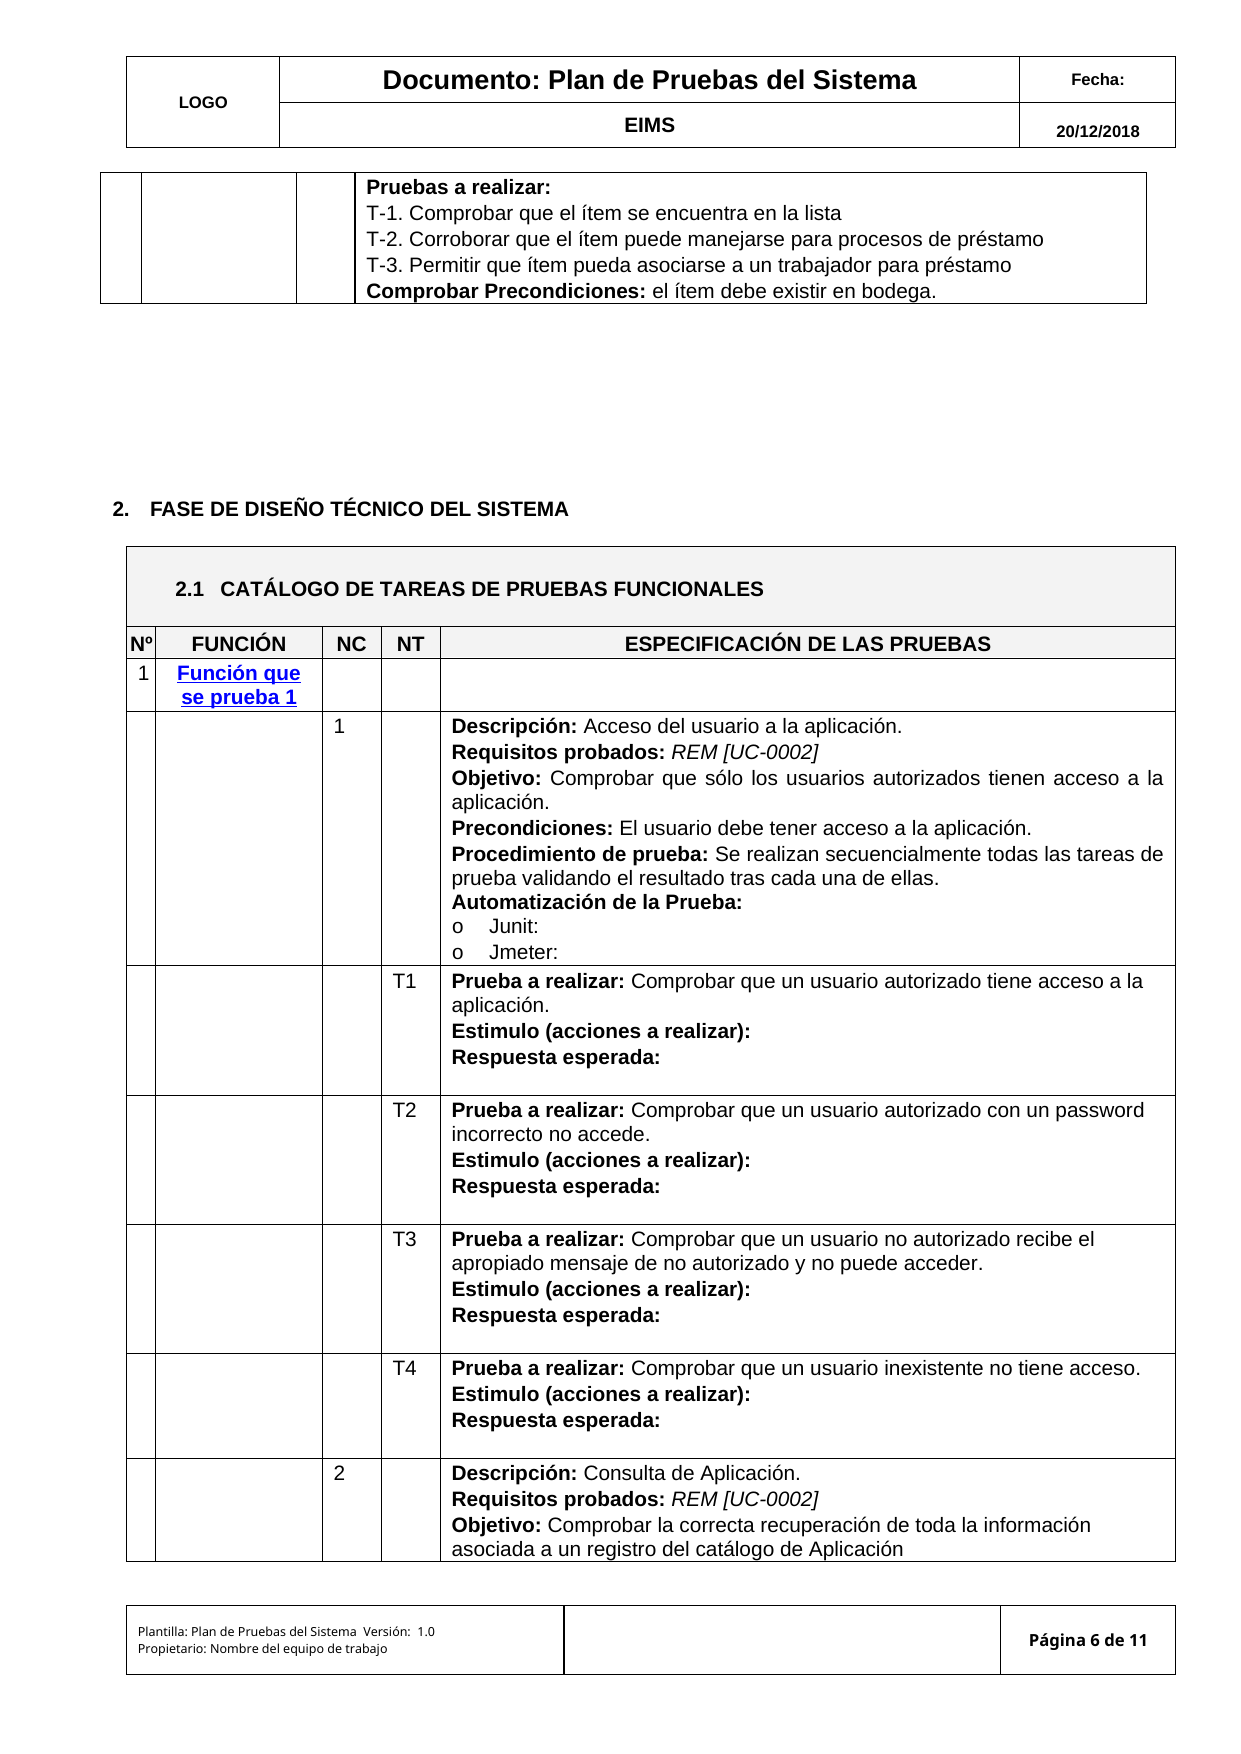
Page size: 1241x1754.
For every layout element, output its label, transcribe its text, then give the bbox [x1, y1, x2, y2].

table_cell [156, 712, 322, 965]
table_cell [323, 1096, 381, 1224]
table_cell Descripción: Consulta de Aplicación. Requisitos probados: REM [UC-0002] Objetivo: Comprobar la correcta recuperación de toda la información asociada a un registro del catálogo de Aplicación [441, 1459, 1175, 1561]
table_cell NT [382, 627, 440, 657]
table_cell T4 [382, 1354, 440, 1458]
table_cell [382, 659, 440, 711]
table_cell [127, 712, 155, 965]
table_cell [297, 173, 354, 303]
table_cell [127, 966, 155, 1094]
table_cell [127, 1354, 155, 1458]
table_cell [127, 1096, 155, 1224]
table_cell [382, 1459, 440, 1561]
table_cell FUNCIÓN [156, 627, 322, 657]
table_cell Función que se prueba 1 [156, 659, 322, 711]
subtitle FASE DE DISEÑO TÉCNICO DEL SISTEMA [112, 479, 1181, 521]
table_cell [382, 712, 440, 965]
table_cell [127, 1459, 155, 1561]
table_cell ESPECIFICACIÓN DE LAS PRUEBAS [441, 627, 1175, 657]
table_cell [323, 659, 381, 711]
table_cell [156, 966, 322, 1094]
table_cell Pruebas a realizar: T-1. Comprobar que el ítem se encuentra en la lista T-2. Corroborar que el ítem puede manejarse para procesos de préstamo T-3. Permitir que ítem pueda asociarse a un trabajador para préstamo Comprobar Precondiciones: el ítem debe existir en bodega. [356, 173, 1146, 303]
table_cell [156, 1354, 322, 1458]
table_cell T1 [382, 966, 440, 1094]
table_cell [441, 659, 1175, 711]
table_cell [142, 173, 296, 303]
table_cell T3 [382, 1225, 440, 1353]
table_cell [323, 1225, 381, 1353]
table_cell 1 [323, 712, 381, 965]
table_cell Descripción: Acceso del usuario a la aplicación. Requisitos probados: REM [UC-0002] Objetivo: Comprobar que sólo los usuarios autorizados tienen acceso a la aplicación. Precondiciones: El usuario debe tener acceso a la aplicación. Procedimiento de prueba: Se realizan secuencialmente todas las tareas de prueba validando el resultado tras cada una de ellas. Automatización de la Prueba: Junit: Jmeter: [441, 712, 1175, 965]
table_cell Prueba a realizar: Comprobar que un usuario inexistente no tiene acceso. Estimulo (acciones a realizar): Respuesta esperada: [441, 1354, 1175, 1458]
table_cell [127, 1225, 155, 1353]
table_header CATÁLOGO DE TAREAS DE PRUEBAS FUNCIONALES [127, 547, 1175, 626]
table_cell 2 [323, 1459, 381, 1561]
table_cell [156, 1225, 322, 1353]
table_cell [156, 1459, 322, 1561]
table_cell [101, 173, 141, 303]
table_cell NC [323, 627, 381, 657]
table_cell [323, 1354, 381, 1458]
table_cell T2 [382, 1096, 440, 1224]
table_cell Nº [127, 627, 155, 657]
table_cell [156, 1096, 322, 1224]
table_cell 1 [127, 659, 155, 711]
table_cell Prueba a realizar: Comprobar que un usuario autorizado tiene acceso a la aplicación. Estimulo (acciones a realizar): Respuesta esperada: [441, 966, 1175, 1094]
table_cell Prueba a realizar: Comprobar que un usuario no autorizado recibe el apropiado mensaje de no autorizado y no puede acceder. Estimulo (acciones a realizar): Respuesta esperada: [441, 1225, 1175, 1353]
table_cell Prueba a realizar: Comprobar que un usuario autorizado con un password incorrecto no accede. Estimulo (acciones a realizar): Respuesta esperada: [441, 1096, 1175, 1224]
table_cell [323, 966, 381, 1094]
